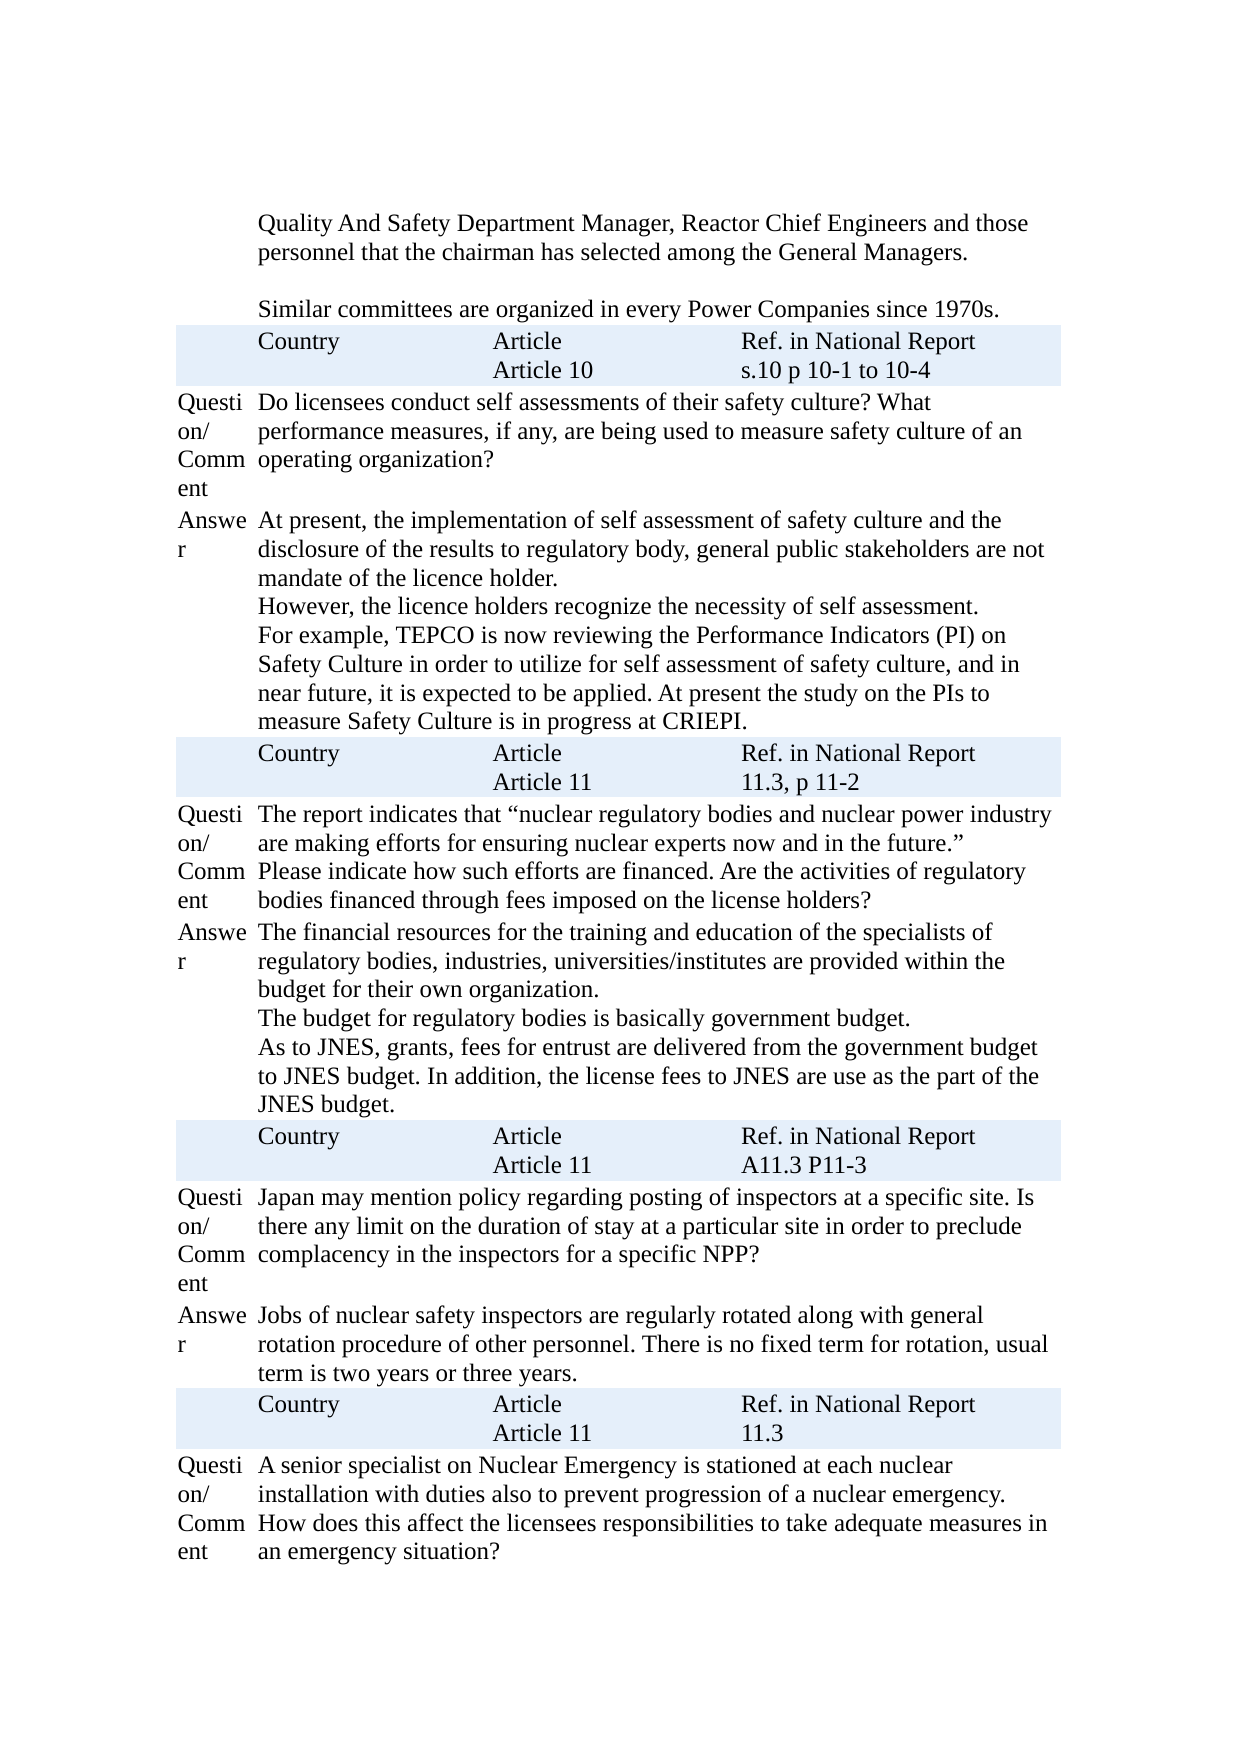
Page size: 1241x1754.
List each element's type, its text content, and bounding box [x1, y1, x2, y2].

table_cell Question/ Comment [176, 1181, 256, 1299]
table_cell Article Article 11 [491, 1388, 739, 1449]
table_cell Answer [176, 504, 256, 737]
table_cell [176, 325, 256, 386]
table_cell Ref. in National Report 11.3 [739, 1388, 1061, 1449]
table_cell Country [256, 737, 491, 797]
table_cell [176, 1388, 256, 1449]
table_cell Country [256, 325, 491, 386]
table_cell Japan may mention policy regarding posting of inspectors at a specific site. Is there any limit on the duration of stay at a particular site in order to preclude complacency in the inspectors for a specific NPP? [256, 1181, 1061, 1299]
table_cell [176, 737, 256, 797]
table_cell Article Article 11 [491, 1120, 739, 1181]
table_cell Country [256, 1388, 491, 1449]
table_cell At present, the implementation of self assessment of safety culture and the disclosure of the results to regulatory body, general public stakeholders are not mandate of the licence holder. However, the licence holders recognize the necessity of self assessment. For example, TEPCO is now reviewing the Performance Indicators (PI) on Safety Culture in order to utilize for self assessment of safety culture, and in near future, it is expected to be applied. At present the study on the PIs to measure Safety Culture is in progress at CRIEPI. [256, 504, 1061, 737]
table_cell Question/ Comment [176, 1449, 256, 1567]
table_cell Answer [176, 916, 256, 1120]
table_cell Jobs of nuclear safety inspectors are regularly rotated along with general rotation procedure of other personnel. There is no fixed term for rotation, usual term is two years or three years. [256, 1299, 1061, 1388]
table_cell Article Article 11 [491, 737, 739, 797]
table_cell The financial resources for the training and education of the specialists of regulatory bodies, industries, universities/institutes are provided within the budget for their own organization. The budget for regulatory bodies is basically government budget. As to JNES, grants, fees for entrust are delivered from the government budget to JNES budget. In addition, the license fees to JNES are use as the part of the JNES budget. [256, 916, 1061, 1120]
table_cell Article Article 10 [491, 325, 739, 386]
table_cell Question/ Comment [176, 798, 256, 916]
table_cell [176, 207, 256, 325]
table_cell Quality And Safety Department Manager, Reactor Chief Engineers and those personnel that the chairman has selected among the General Managers. Similar committees are organized in every Power Companies since 1970s. [256, 207, 1061, 325]
table_cell A senior specialist on Nuclear Emergency is stationed at each nuclear installation with duties also to prevent progression of a nuclear emergency. How does this affect the licensees responsibilities to take adequate measures in an emergency situation? [256, 1449, 1061, 1567]
table_cell Answer [176, 1299, 256, 1388]
table_cell Ref. in National Report 11.3, p 11-2 [739, 737, 1061, 797]
table_cell Ref. in National Report A11.3 P11-3 [739, 1120, 1061, 1181]
table_cell Do licensees conduct self assessments of their safety culture? What performance measures, if any, are being used to measure safety culture of an operating organization? [256, 386, 1061, 504]
table_cell [176, 1120, 256, 1181]
table_cell Country [256, 1120, 491, 1181]
table_cell Ref. in National Report s.10 p 10-1 to 10-4 [739, 325, 1061, 386]
table_cell The report indicates that “nuclear regulatory bodies and nuclear power industry are making efforts for ensuring nuclear experts now and in the future.” Please indicate how such efforts are financed. Are the activities of regulatory bodies financed through fees imposed on the license holders? [256, 798, 1061, 916]
table_cell Question/ Comment [176, 386, 256, 504]
